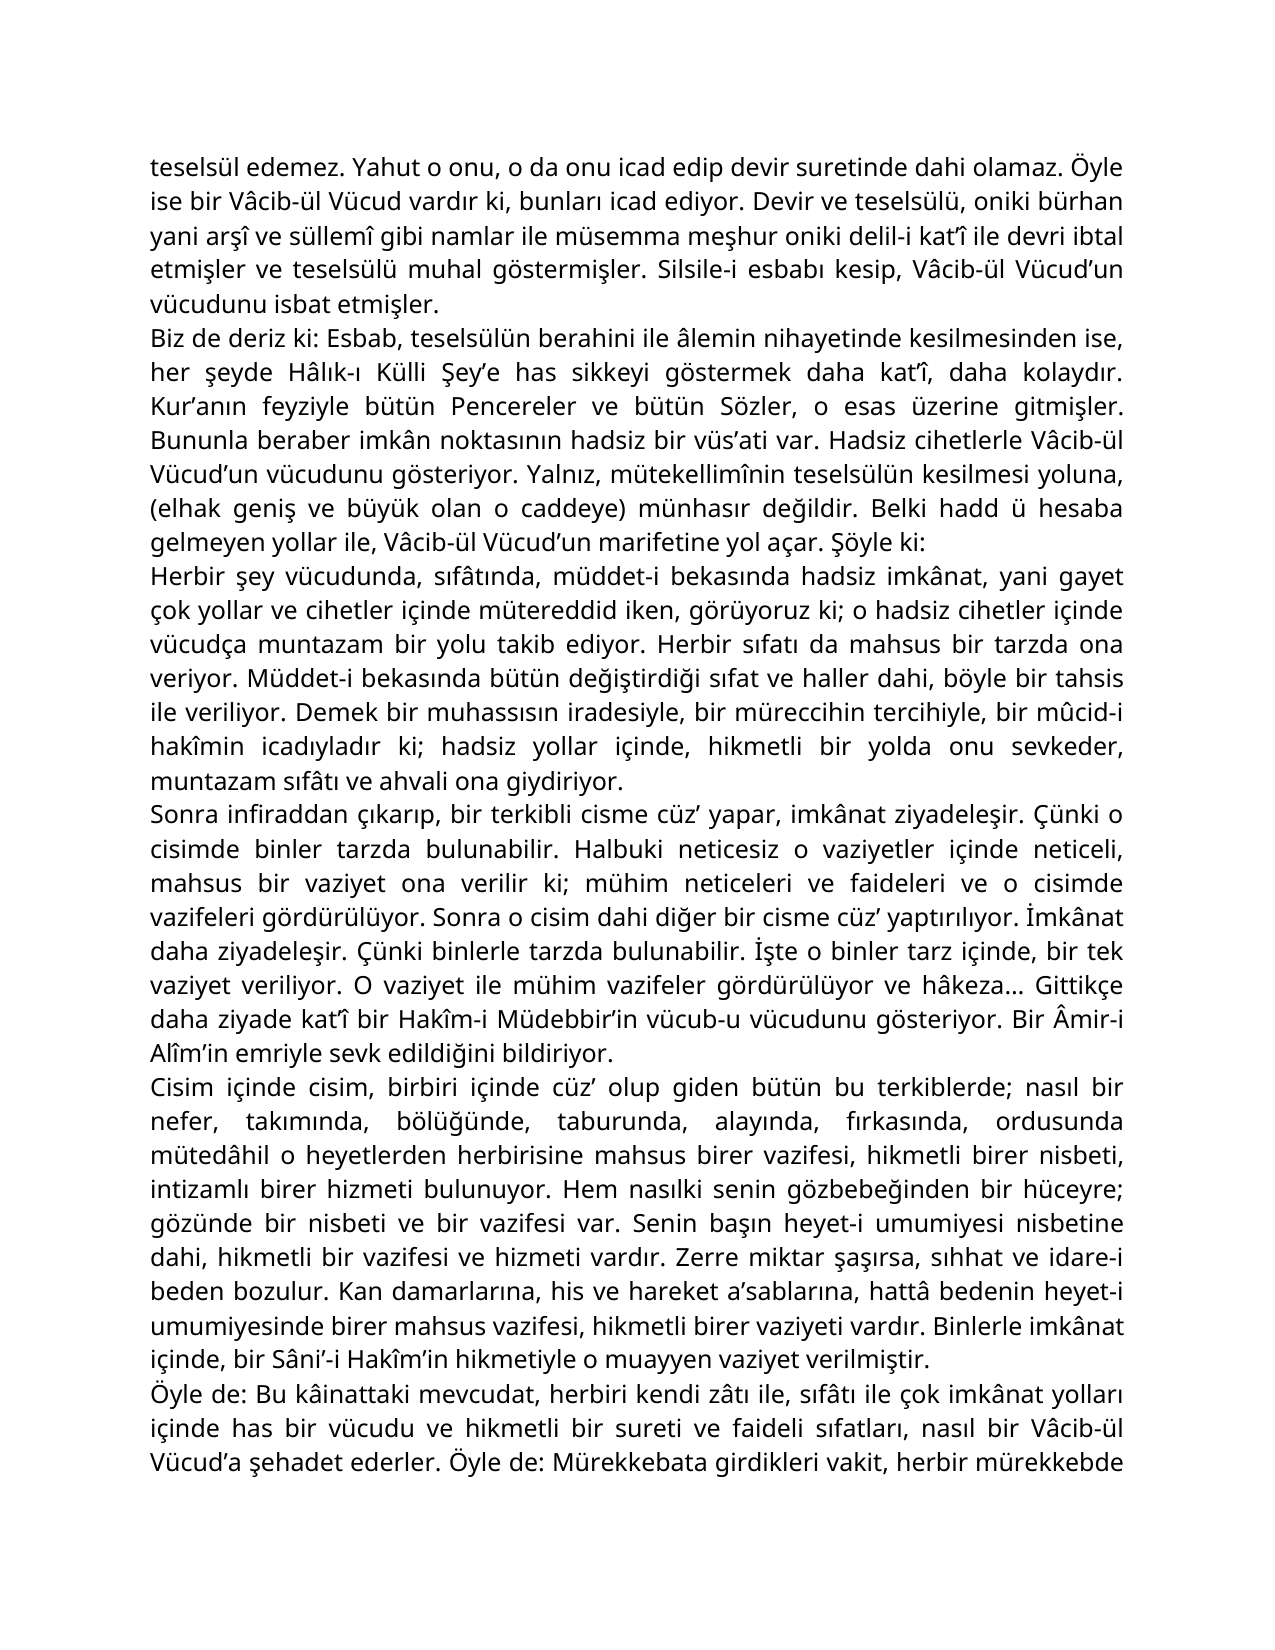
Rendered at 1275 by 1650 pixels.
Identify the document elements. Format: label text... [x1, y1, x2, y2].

text Öyle de: Bu kâinattaki mevcudat, herbiri kendi zâtı ile, sıfâtı ile çok imkânat yolları içinde has bir vücudu ve hikmetli bir sureti ve faideli sıfatları, nasıl bir Vâcib-ül Vücud’a şehadet ederler. Öyle de: Mürekkebata girdikleri vakit, herbir mürekkebde [150, 1376, 1125, 1478]
text Sonra infiraddan çıkarıp, bir terkibli cisme cüz’ yapar, imkânat ziyadeleşir. Çünki o cisimde binler tarzda bulunabilir. Halbuki neticesiz o vaziyetler içinde neticeli, mahsus bir vaziyet ona verilir ki; mühim neticeleri ve faideleri ve o cisimde vazifeleri gördürülüyor. Sonra o cisim dahi diğer bir cisme cüz’ yaptırılıyor. İmkânat daha ziyadeleşir. Çünki binlerle tarzda bulunabilir. İşte o binler tarz içinde, bir tek vaziyet veriliyor. O vaziyet ile mühim vazifeler gördürülüyor ve hâkeza… Gittikçe daha ziyade kat’î bir Hakîm-i Müdebbir’in vücub-u vücudunu gösteriyor. Bir Âmir-i Alîm’in emriyle sevk edildiğini bildiriyor. [150, 797, 1125, 1070]
text Biz de deriz ki: Esbab, teselsülün berahini ile âlemin nihayetinde kesilmesinden ise, her şeyde Hâlık-ı Külli Şey’e has sikkeyi göstermek daha kat’î, daha kolaydır. Kur’anın feyziyle bütün Pencereler ve bütün Sözler, o esas üzerine gitmişler. Bununla beraber imkân noktasının hadsiz bir vüs’ati var. Hadsiz cihetlerle Vâcib-ül Vücud’un vücudunu gösteriyor. Yalnız, mütekellimînin teselsülün kesilmesi yoluna, (elhak geniş ve büyük olan o caddeye) münhasır değildir. Belki hadd ü hesaba gelmeyen yollar ile, Vâcib-ül Vücud’un marifetine yol açar. Şöyle ki: [150, 320, 1125, 559]
text Herbir şey vücudunda, sıfâtında, müddet-i bekasında hadsiz imkânat, yani gayet çok yollar ve cihetler içinde mütereddid iken, görüyoruz ki; o hadsiz cihetler içinde vücudça muntazam bir yolu takib ediyor. Herbir sıfatı da mahsus bir tarzda ona veriyor. Müddet-i bekasında bütün değiştirdiği sıfat ve haller dahi, böyle bir tahsis ile veriliyor. Demek bir muhassısın iradesiyle, bir müreccihin tercihiyle, bir mûcid-i hakîmin icadıyladır ki; hadsiz yollar içinde, hikmetli bir yolda onu sevkeder, muntazam sıfâtı ve ahvali ona giydiriyor. [150, 559, 1125, 797]
text Cisim içinde cisim, birbiri içinde cüz’ olup giden bütün bu terkiblerde; nasıl bir nefer, takımında, bölüğünde, taburunda, alayında, fırkasında, ordusunda mütedâhil o heyetlerden herbirisine mahsus birer vazifesi, hikmetli birer nisbeti, intizamlı birer hizmeti bulunuyor. Hem nasılki senin gözbebeğinden bir hüceyre; gözünde bir nisbeti ve bir vazifesi var. Senin başın heyet-i umumiyesi nisbetine dahi, hikmetli bir vazifesi ve hizmeti vardır. Zerre miktar şaşırsa, sıhhat ve idare-i beden bozulur. Kan damarlarına, his ve hareket a’sablarına, hattâ bedenin heyet-i umumiyesinde birer mahsus vazifesi, hikmetli birer vaziyeti vardır. Binlerle imkânat içinde, bir Sâni’-i Hakîm’in hikmetiyle o muayyen vaziyet verilmiştir. [150, 1070, 1125, 1376]
text teselsül edemez. Yahut o onu, o da onu icad edip devir suretinde dahi olamaz. Öyle ise bir Vâcib-ül Vücud vardır ki, bunları icad ediyor. Devir ve teselsülü, oniki bürhan yani arşî ve süllemî gibi namlar ile müsemma meşhur oniki delil-i kat’î ile devri ibtal etmişler ve teselsülü muhal göstermişler. Silsile-i esbabı kesip, Vâcib-ül Vücud’un vücudunu isbat etmişler. [150, 150, 1125, 320]
